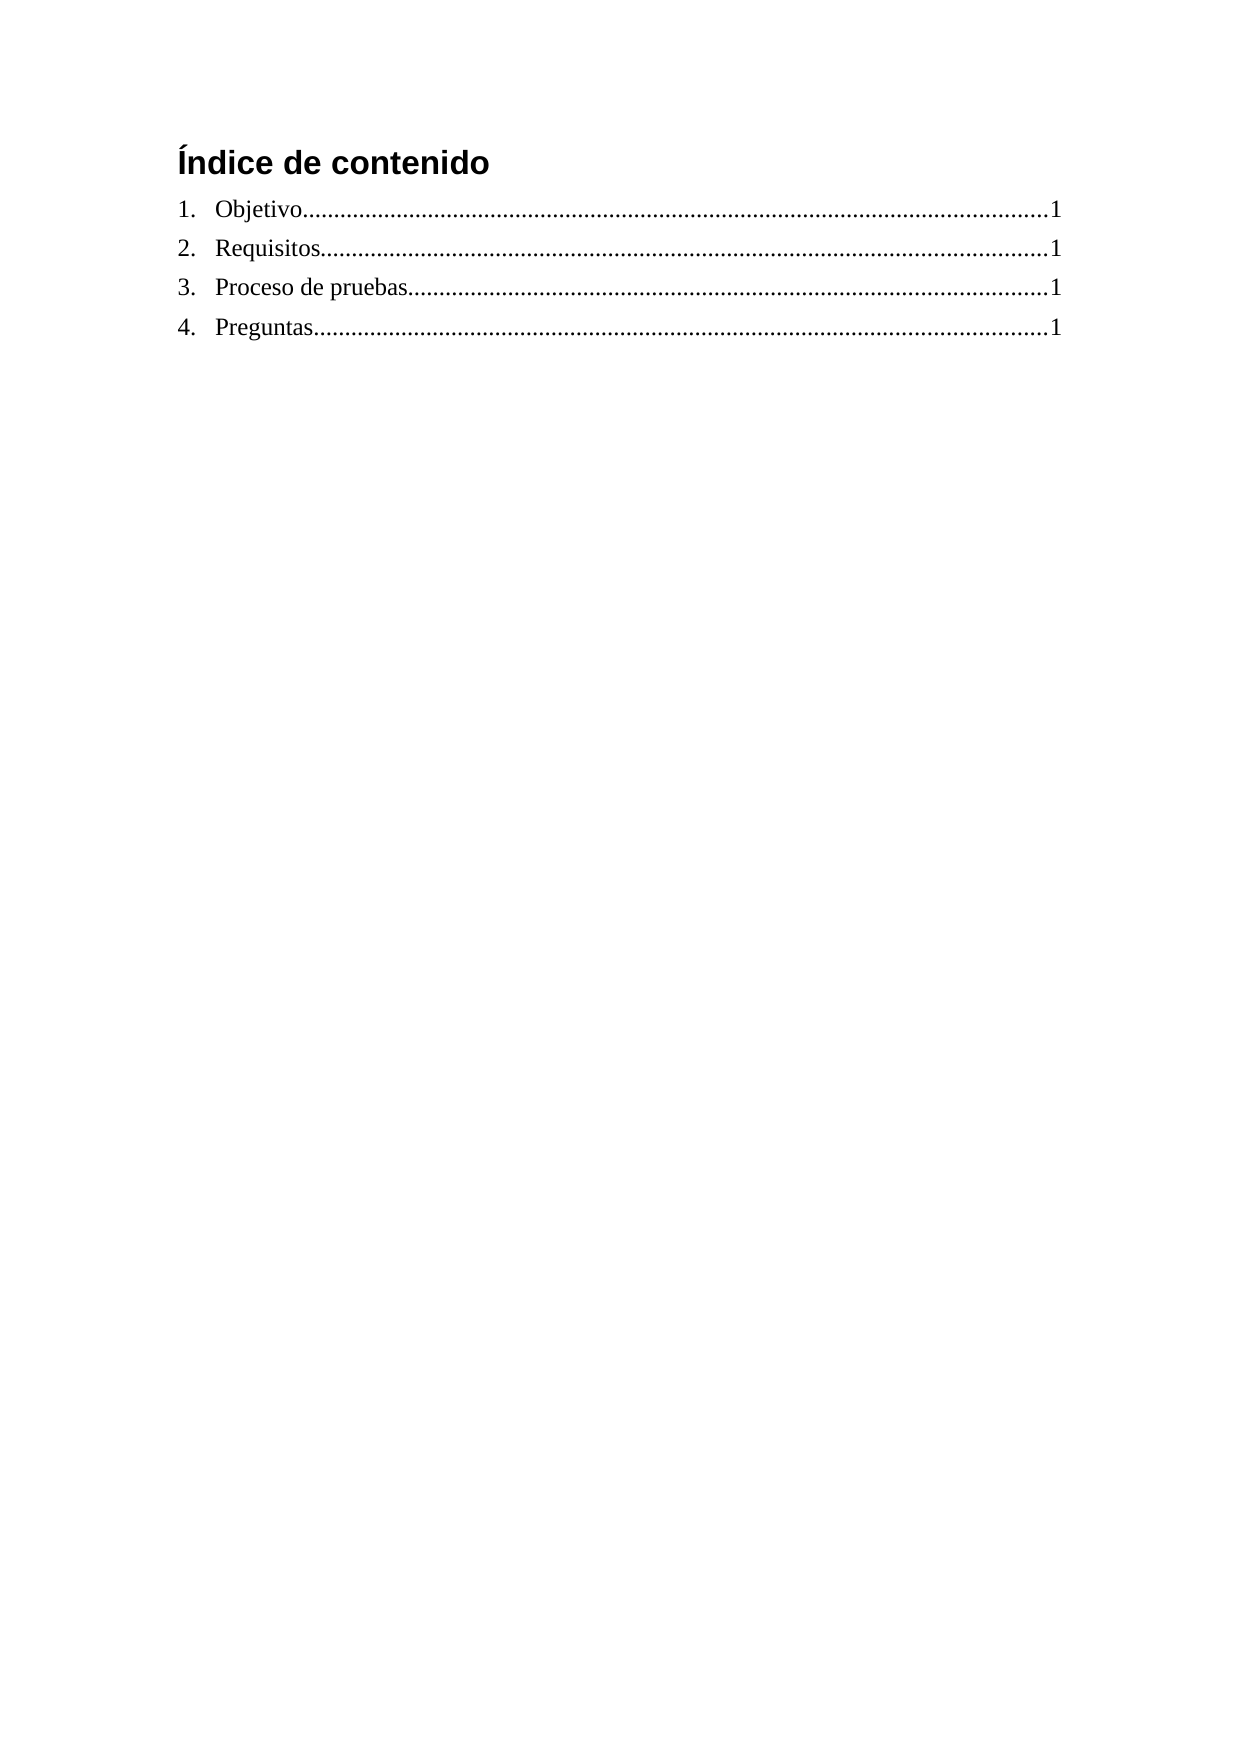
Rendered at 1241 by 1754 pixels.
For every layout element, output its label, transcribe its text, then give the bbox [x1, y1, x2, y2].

list Objetivo 1 [177, 194, 1063, 223]
subtitle Índice de contenido [177, 143, 1063, 182]
list Requisitos 1 [177, 233, 1063, 262]
list Proceso de pruebas 1 [177, 272, 1063, 301]
list Preguntas 1 [177, 312, 1063, 340]
